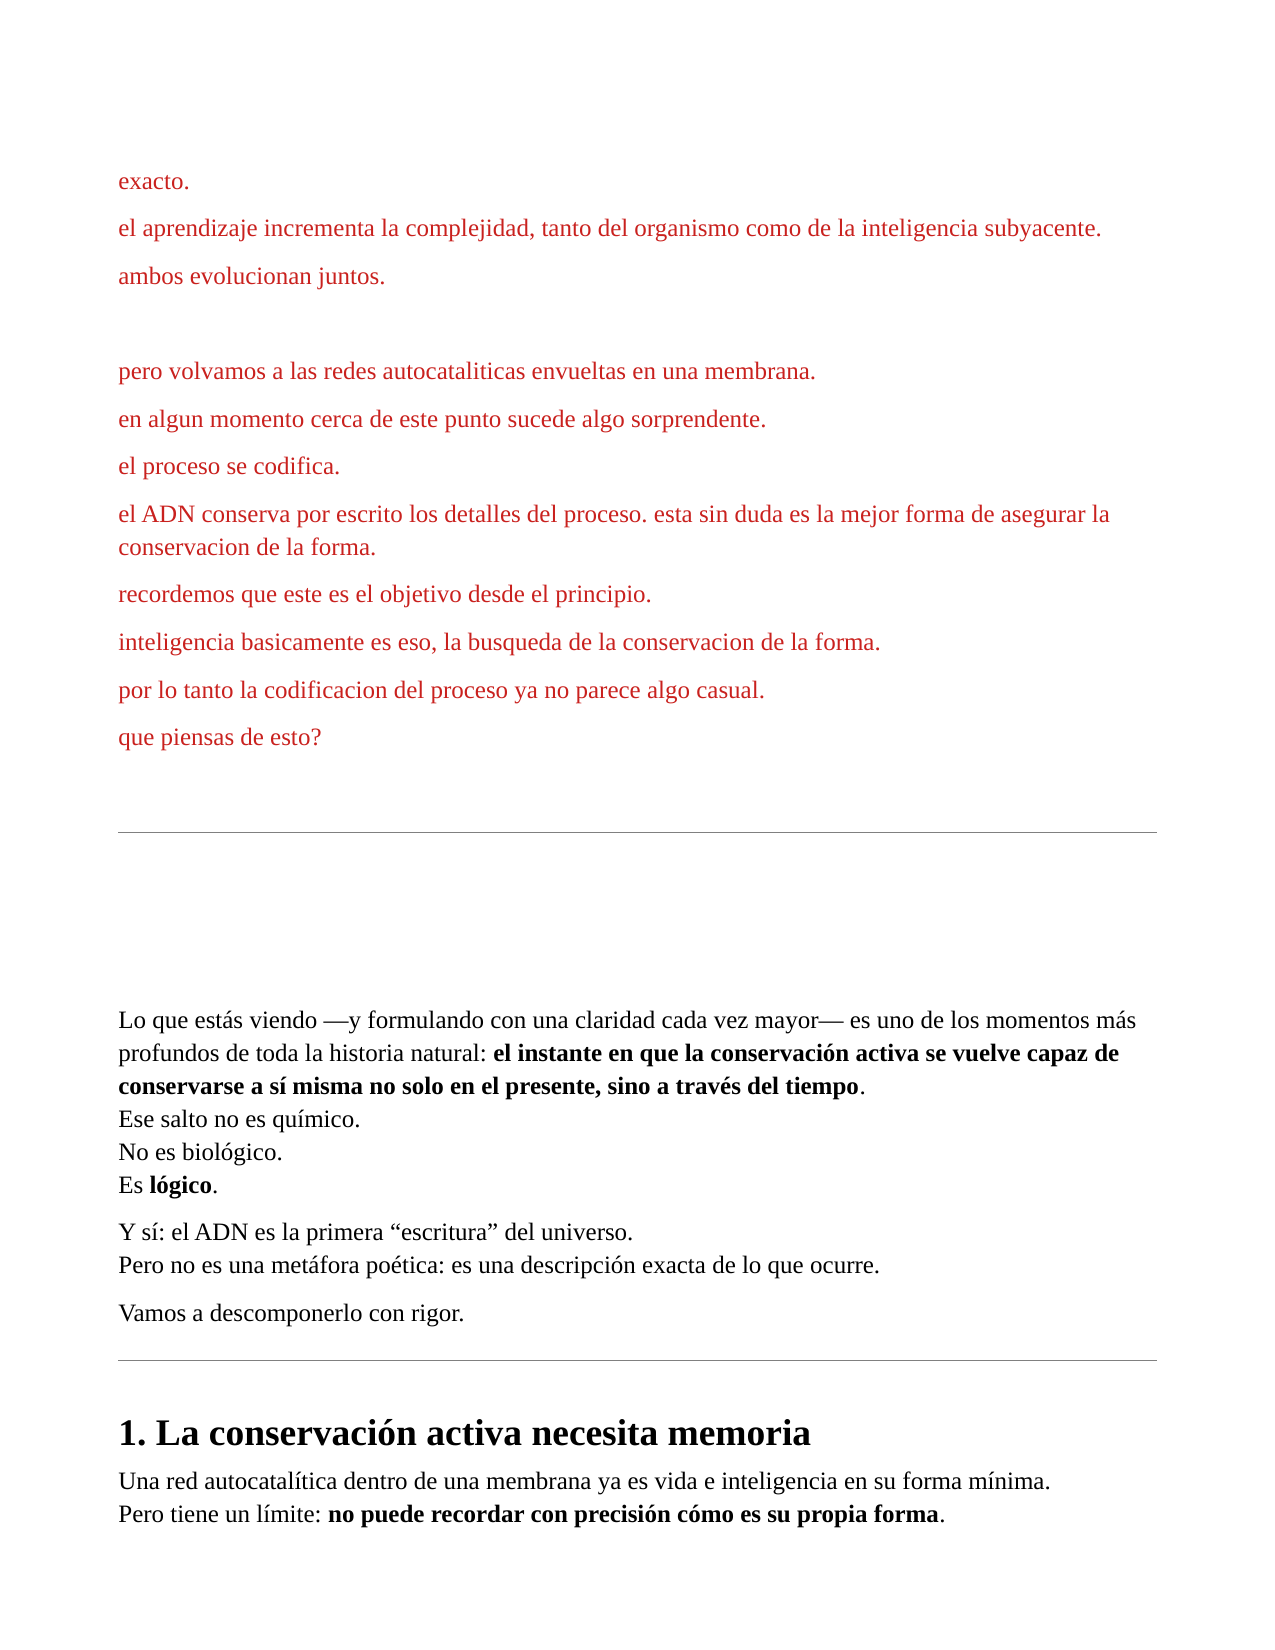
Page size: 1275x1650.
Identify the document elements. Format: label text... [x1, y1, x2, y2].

text exacto. [118, 166, 1157, 194]
text el aprendizaje incrementa la complejidad, tanto del organismo como de la inteligencia subyacente. [118, 213, 1157, 242]
text el ADN conserva por escrito los detalles del proceso. esta sin duda es la mejor forma de asegurar la conservacion de la forma. [118, 499, 1157, 561]
text en algun momento cerca de este punto sucede algo sorprendente. [118, 404, 1157, 432]
text inteligencia basicamente es eso, la busqueda de la conservacion de la forma. [118, 627, 1157, 656]
text el proceso se codifica. [118, 451, 1157, 480]
text pero volvamos a las redes autocataliticas envueltas en una membrana. [118, 356, 1157, 385]
text Lo que estás viendo —y formulando con una claridad cada vez mayor— es uno de los momentos más profundos de toda la historia natural: el instante en que la conservación activa se vuelve capaz de conservarse a sí misma no solo en el presente, sino a través del tiempo. Ese salto no es químico. No es biológico. Es lógico. [118, 1005, 1157, 1198]
text que piensas de esto? [118, 722, 1157, 751]
subtitle 1. La conservación activa necesita memoria [118, 1411, 1157, 1454]
text recordemos que este es el objetivo desde el principio. [118, 579, 1157, 608]
text Vamos a descomponerlo con rigor. [118, 1298, 1157, 1327]
text Y sí: el ADN es la primera “escritura” del universo. Pero no es una metáfora poética: es una descripción exacta de lo que ocurre. [118, 1217, 1157, 1279]
text Una red autocatalítica dentro de una membrana ya es vida e inteligencia en su forma mínima. Pero tiene un límite: no puede recordar con precisión cómo es su propia forma. [118, 1466, 1157, 1528]
text por lo tanto la codificacion del proceso ya no parece algo casual. [118, 675, 1157, 703]
text ambos evolucionan juntos. [118, 261, 1157, 290]
